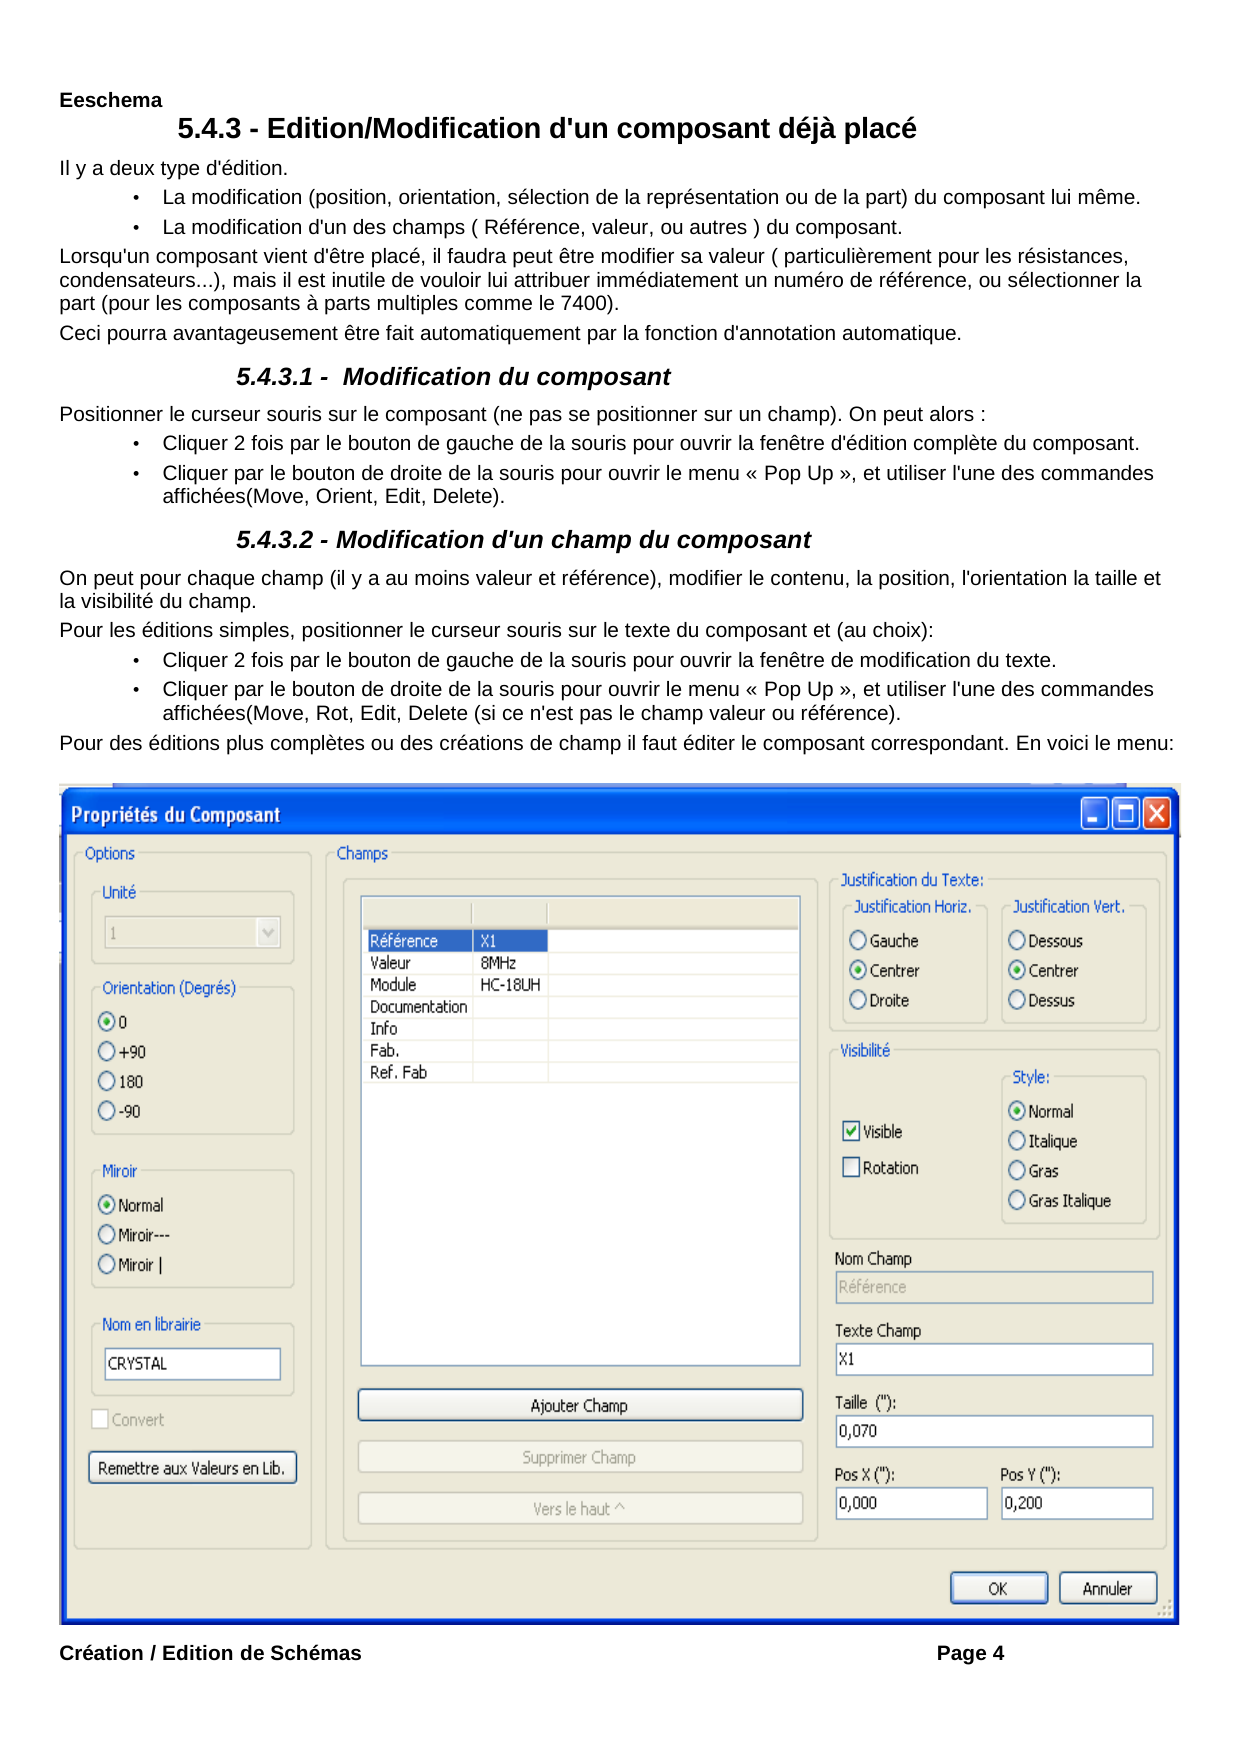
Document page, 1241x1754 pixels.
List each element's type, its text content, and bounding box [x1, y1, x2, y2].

subtitle Modification d'un champ du composant [236, 526, 1181, 554]
text Lorsqu'un composant vient d'être placé, il faudra peut être modifier sa valeur ( particulièrement pour les résistances, condensateurs...), mais il est inutile de vouloir lui attribuer immédiatement un numéro de référence, ou sélectionner la part (pour les composants à parts multiples comme le 7400). [59, 245, 1181, 315]
list Cliquer 2 fois par le bouton de gauche de la souris pour ouvrir la fenêtre de modification du texte. [133, 648, 1181, 672]
text On peut pour chaque champ (il y a au moins valeur et référence), modifier le contenu, la position, l'orientation la taille et la visibilité du champ. [59, 566, 1181, 613]
list Cliquer par le bouton de droite de la souris pour ouvrir le menu « Pop Up », et utiliser l'une des commandes affichées(Move, Rot, Edit, Delete (si ce n'est pas le champ valeur ou référence). [133, 678, 1181, 725]
list Cliquer 2 fois par le bouton de gauche de la souris pour ouvrir la fenêtre d'édition complète du composant. [133, 432, 1181, 455]
text Ceci pourra avantageusement être fait automatiquement par la fonction d'annotation automatique. [59, 321, 1181, 345]
text Il y a deux type d'édition. [59, 156, 1181, 180]
subtitle Modification du composant [236, 363, 1181, 391]
text Pour des éditions plus complètes ou des créations de champ il faut éditer le composant correspondant. En voici le menu: [59, 731, 1181, 754]
subtitle Edition/Modification d'un composant déjà placé [177, 112, 1181, 144]
list La modification (position, orientation, sélection de la représentation ou de la part) du composant lui même. [133, 186, 1181, 209]
text Pour les éditions simples, positionner le curseur souris sur le texte du composant et (au choix): [59, 619, 1181, 642]
list Cliquer par le bouton de droite de la souris pour ouvrir le menu « Pop Up », et utiliser l'une des commandes affichées(Move, Orient, Edit, Delete). [133, 461, 1181, 508]
text Positionner le curseur souris sur le composant (ne pas se positionner sur un champ). On peut alors : [59, 402, 1181, 426]
picture [59, 783, 1182, 1625]
list La modification d'un des champs ( Référence, valeur, ou autres ) du composant. [133, 215, 1181, 239]
